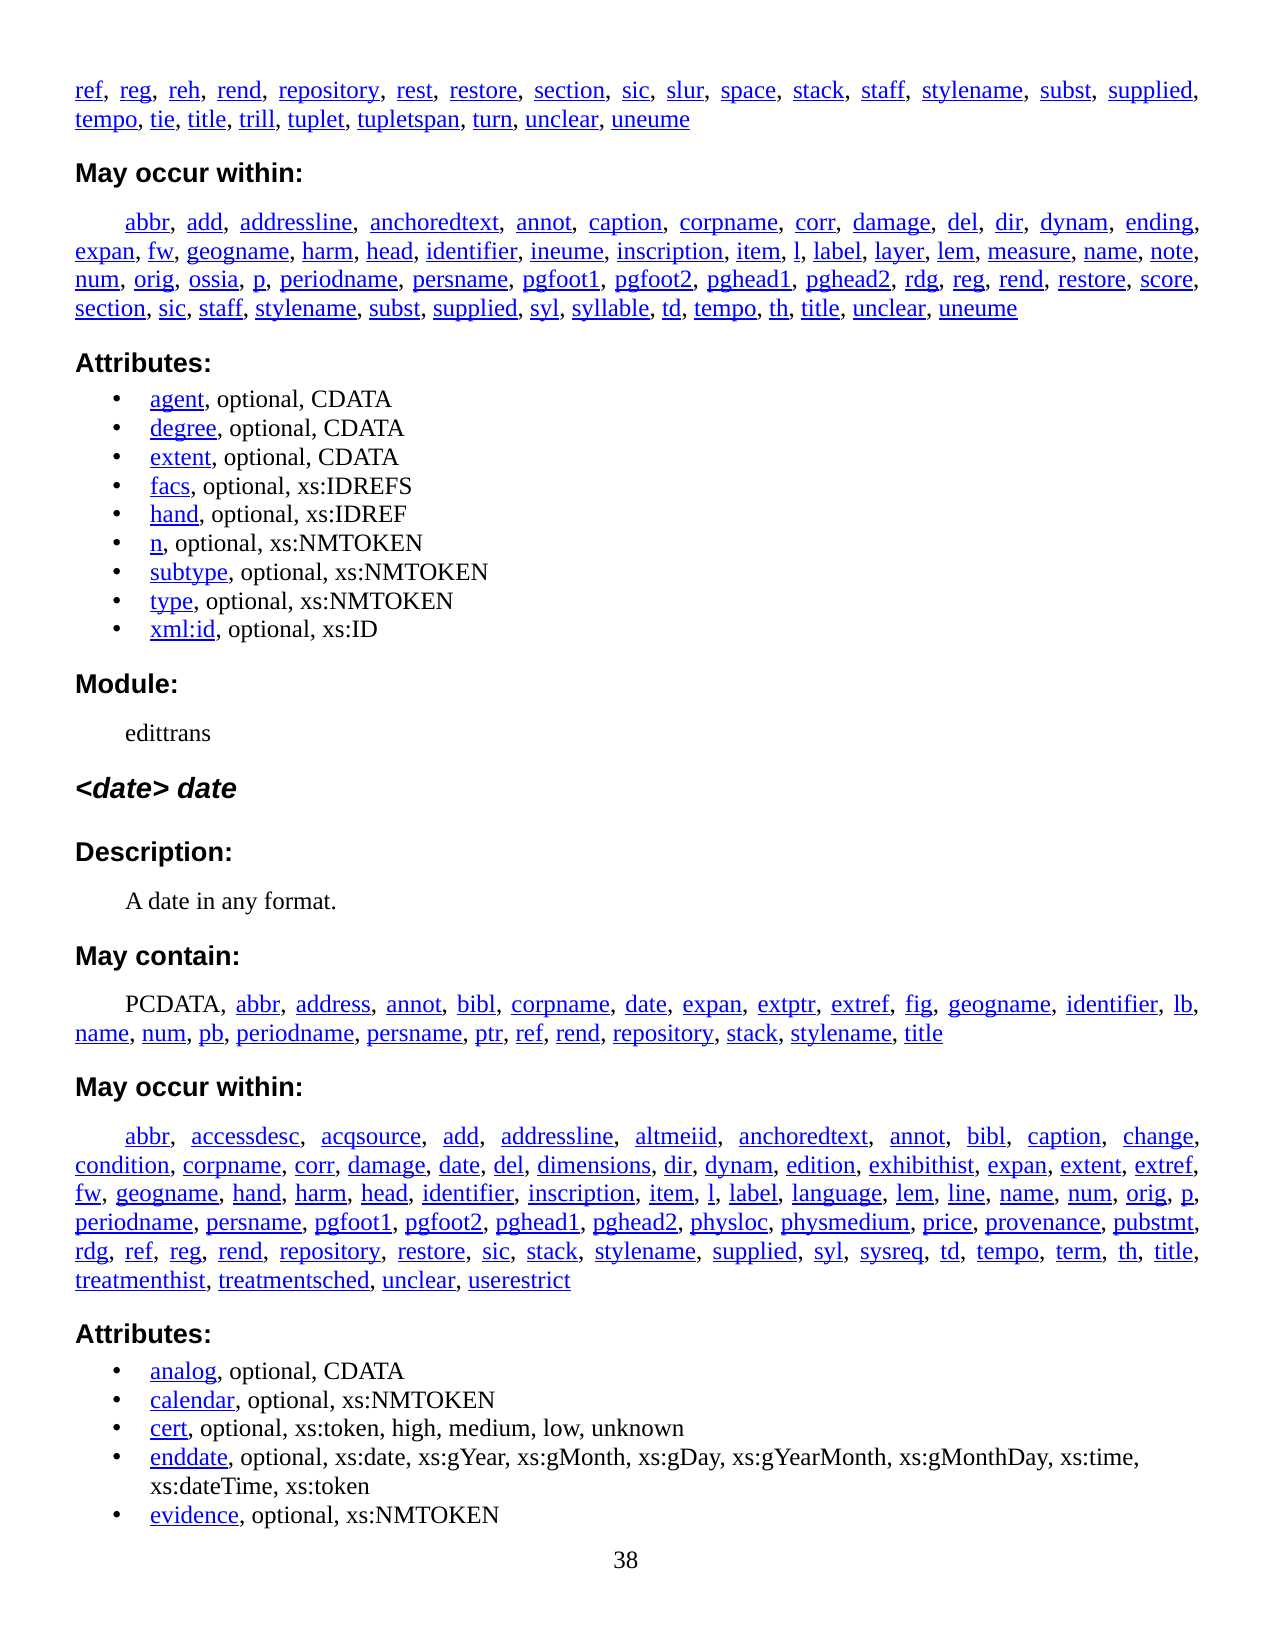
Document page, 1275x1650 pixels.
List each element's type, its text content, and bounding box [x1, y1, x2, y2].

subtitle May occur within: [75, 1071, 1200, 1103]
text abbr, add, addressline, anchoredtext, annot, caption, corpname, corr, damage, del, dir, dynam, ending, expan, fw, geogname, harm, head, identifier, ineume, inscription, item, l, label, layer, lem, measure, name, note, num, orig, ossia, p, periodname, persname, pgfoot1, pgfoot2, pghead1, pghead2, rdg, reg, rend, restore, score, section, sic, staff, stylename, subst, supplied, syl, syllable, td, tempo, th, title, unclear, uneume [75, 207, 1200, 322]
list cert, optional, xs:token, high, medium, low, unknown [112, 1413, 1200, 1442]
subtitle Module: [75, 668, 1200, 699]
subtitle <date> date [75, 771, 1200, 805]
text ref, reg, reh, rend, repository, rest, restore, section, sic, slur, space, stack, staff, stylename, subst, supplied, tempo, tie, title, trill, tuplet, tupletspan, turn, unclear, uneume [75, 75, 1200, 132]
list agent, optional, CDATA [112, 384, 1200, 413]
subtitle Attributes: [75, 1318, 1200, 1350]
list evidence, optional, xs:NMTOKEN [112, 1500, 1200, 1528]
text edittrans [75, 718, 1200, 746]
subtitle May contain: [75, 939, 1200, 971]
list subtype, optional, xs:NMTOKEN [112, 557, 1200, 586]
list analog, optional, CDATA [112, 1356, 1200, 1385]
list enddate, optional, xs:date, xs:gYear, xs:gMonth, xs:gDay, xs:gYearMonth, xs:gMonthDay, xs:time, xs:dateTime, xs:token [112, 1442, 1200, 1500]
list n, optional, xs:NMTOKEN [112, 528, 1200, 557]
text abbr, accessdesc, acqsource, add, addressline, altmeiid, anchoredtext, annot, bibl, caption, change, condition, corpname, corr, damage, date, del, dimensions, dir, dynam, edition, exhibithist, expan, extent, extref, fw, geogname, hand, harm, head, identifier, inscription, item, l, label, language, lem, line, name, num, orig, p, periodname, persname, pgfoot1, pgfoot2, pghead1, pghead2, physloc, physmedium, price, provenance, pubstmt, rdg, ref, reg, rend, repository, restore, sic, stack, stylename, supplied, syl, sysreq, td, tempo, term, th, title, treatmenthist, treatmentsched, unclear, userestrict [75, 1121, 1200, 1293]
list degree, optional, CDATA [112, 413, 1200, 442]
list hand, optional, xs:IDREF [112, 499, 1200, 528]
list type, optional, xs:NMTOKEN [112, 586, 1200, 614]
text PCDATA, abbr, address, annot, bibl, corpname, date, expan, extptr, extref, fig, geogname, identifier, lb, name, num, pb, periodname, persname, ptr, ref, rend, repository, stack, stylename, title [75, 989, 1200, 1046]
subtitle May occur within: [75, 157, 1200, 189]
list extent, optional, CDATA [112, 442, 1200, 471]
list xml:id, optional, xs:ID [112, 614, 1200, 643]
list facs, optional, xs:IDREFS [112, 471, 1200, 499]
list calendar, optional, xs:NMTOKEN [112, 1385, 1200, 1413]
subtitle Attributes: [75, 347, 1200, 378]
subtitle Description: [75, 836, 1200, 867]
text A date in any format. [75, 886, 1200, 914]
